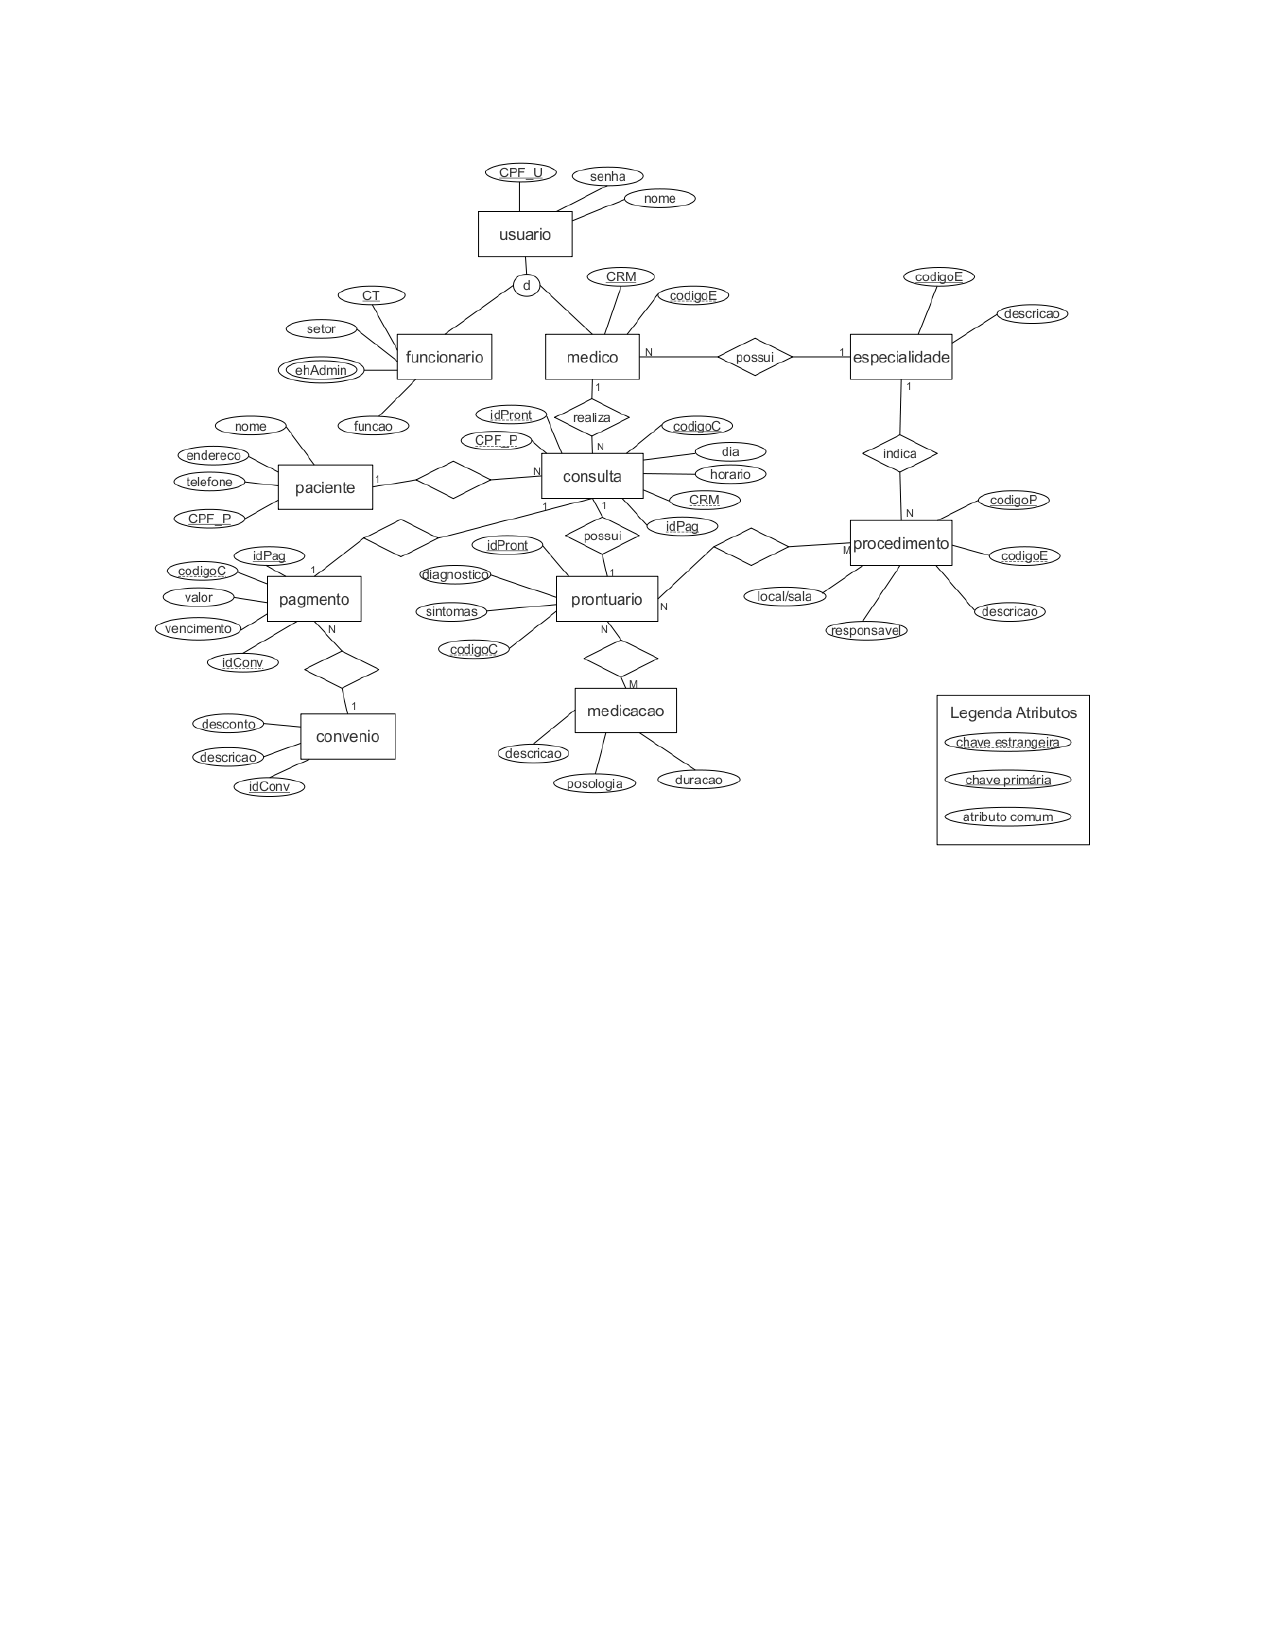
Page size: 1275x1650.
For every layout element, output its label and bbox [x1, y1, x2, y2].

picture [118, 118, 1157, 921]
